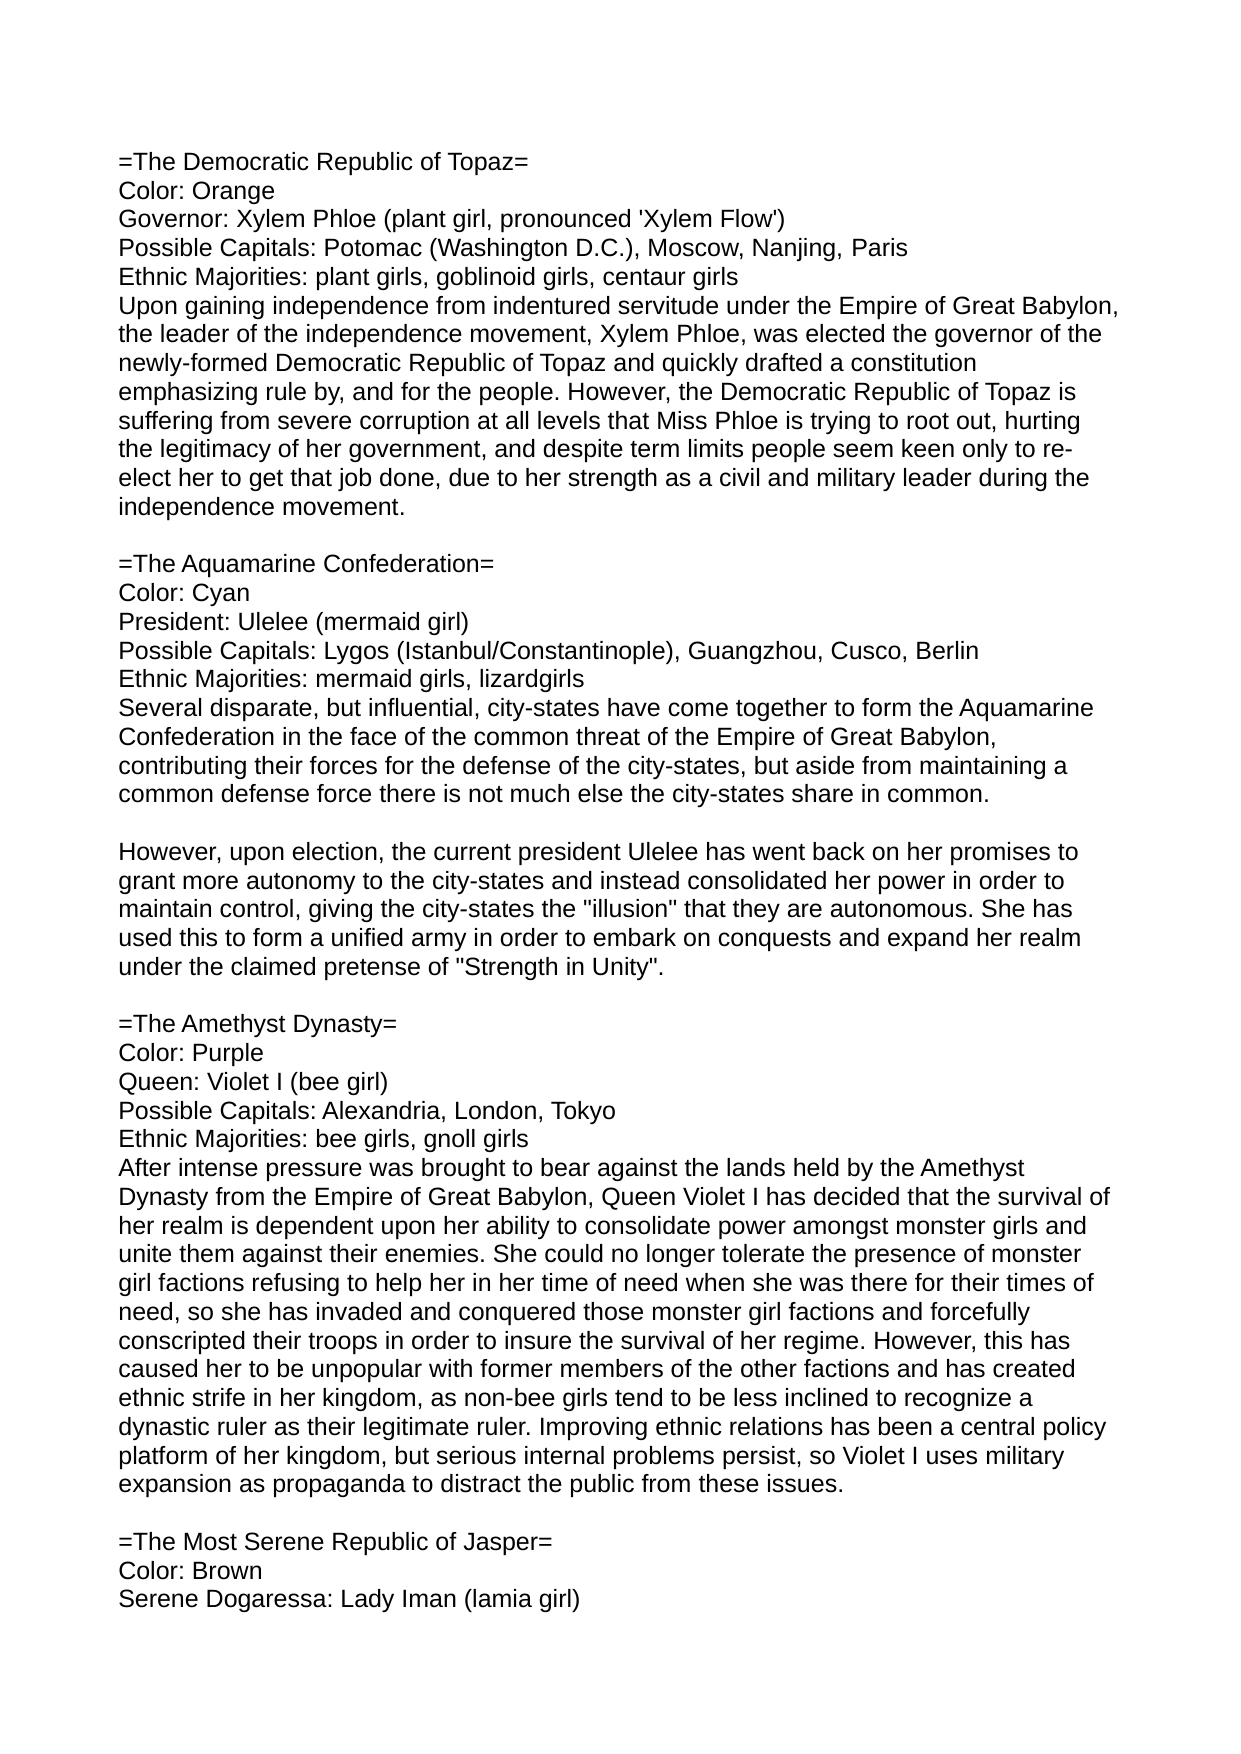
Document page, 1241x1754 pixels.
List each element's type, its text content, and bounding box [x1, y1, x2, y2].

text President: Ulelee (mermaid girl) [118, 607, 1122, 636]
text After intense pressure was brought to bear against the lands held by the Amethyst Dynasty from the Empire of Great Babylon, Queen Violet I has decided that the survival of her realm is dependent upon her ability to consolidate power amongst monster girls and unite them against their enemies. She could no longer tolerate the presence of monster girl factions refusing to help her in her time of need when she was there for their times of need, so she has invaded and conquered those monster girl factions and forcefully conscripted their troops in order to insure the survival of her regime. However, this has caused her to be unpopular with former members of the other factions and has created ethnic strife in her kingdom, as non-bee girls tend to be less inclined to recognize a dynastic ruler as their legitimate ruler. Improving ethnic relations has been a central policy platform of her kingdom, but serious internal problems persist, so Violet I uses military expansion as propaganda to distract the public from these issues. [118, 1153, 1122, 1498]
text Upon gaining independence from indentured servitude under the Empire of Great Babylon, the leader of the independence movement, Xylem Phloe, was elected the governor of the newly-formed Democratic Republic of Topaz and quickly drafted a constitution emphasizing rule by, and for the people. However, the Democratic Republic of Topaz is suffering from severe corruption at all levels that Miss Phloe is trying to root out, hurting the legitimacy of her government, and despite term limits people seem keen only to re-elect her to get that job done, due to her strength as a civil and military leader during the independence movement. [118, 291, 1122, 521]
text Ethnic Majorities: mermaid girls, lizardgirls [118, 664, 1122, 693]
text Queen: Violet I (bee girl) [118, 1067, 1122, 1096]
text Ethnic Majorities: plant girls, goblinoid girls, centaur girls [118, 262, 1122, 291]
text Possible Capitals: Potomac (Washington D.C.), Moscow, Nanjing, Paris [118, 233, 1122, 262]
text =The Amethyst Dynasty= [118, 1009, 1122, 1038]
text Governor: Xylem Phloe (plant girl, pronounced 'Xylem Flow') [118, 204, 1122, 233]
text However, upon election, the current president Ulelee has went back on her promises to grant more autonomy to the city-states and instead consolidated her power in order to maintain control, giving the city-states the "illusion" that they are autonomous. She has used this to form a unified army in order to embark on conquests and expand her realm under the claimed pretense of "Strength in Unity". [118, 837, 1122, 981]
text Several disparate, but influential, city-states have come together to form the Aquamarine Confederation in the face of the common threat of the Empire of Great Babylon, contributing their forces for the defense of the city-states, but aside from maintaining a common defense force there is not much else the city-states share in common. [118, 693, 1122, 808]
text Color: Purple [118, 1038, 1122, 1067]
text Color: Brown [118, 1556, 1122, 1584]
text Possible Capitals: Alexandria, London, Tokyo [118, 1096, 1122, 1124]
text Possible Capitals: Lygos (Istanbul/Constantinople), Guangzhou, Cusco, Berlin [118, 636, 1122, 664]
text =The Most Serene Republic of Jasper= [118, 1527, 1122, 1556]
text =The Democratic Republic of Topaz= [118, 147, 1122, 176]
text =The Aquamarine Confederation= [118, 549, 1122, 578]
text Serene Dogaressa: Lady Iman (lamia girl) [118, 1584, 1122, 1613]
text Ethnic Majorities: bee girls, gnoll girls [118, 1124, 1122, 1153]
text Color: Cyan [118, 578, 1122, 607]
text Color: Orange [118, 176, 1122, 204]
